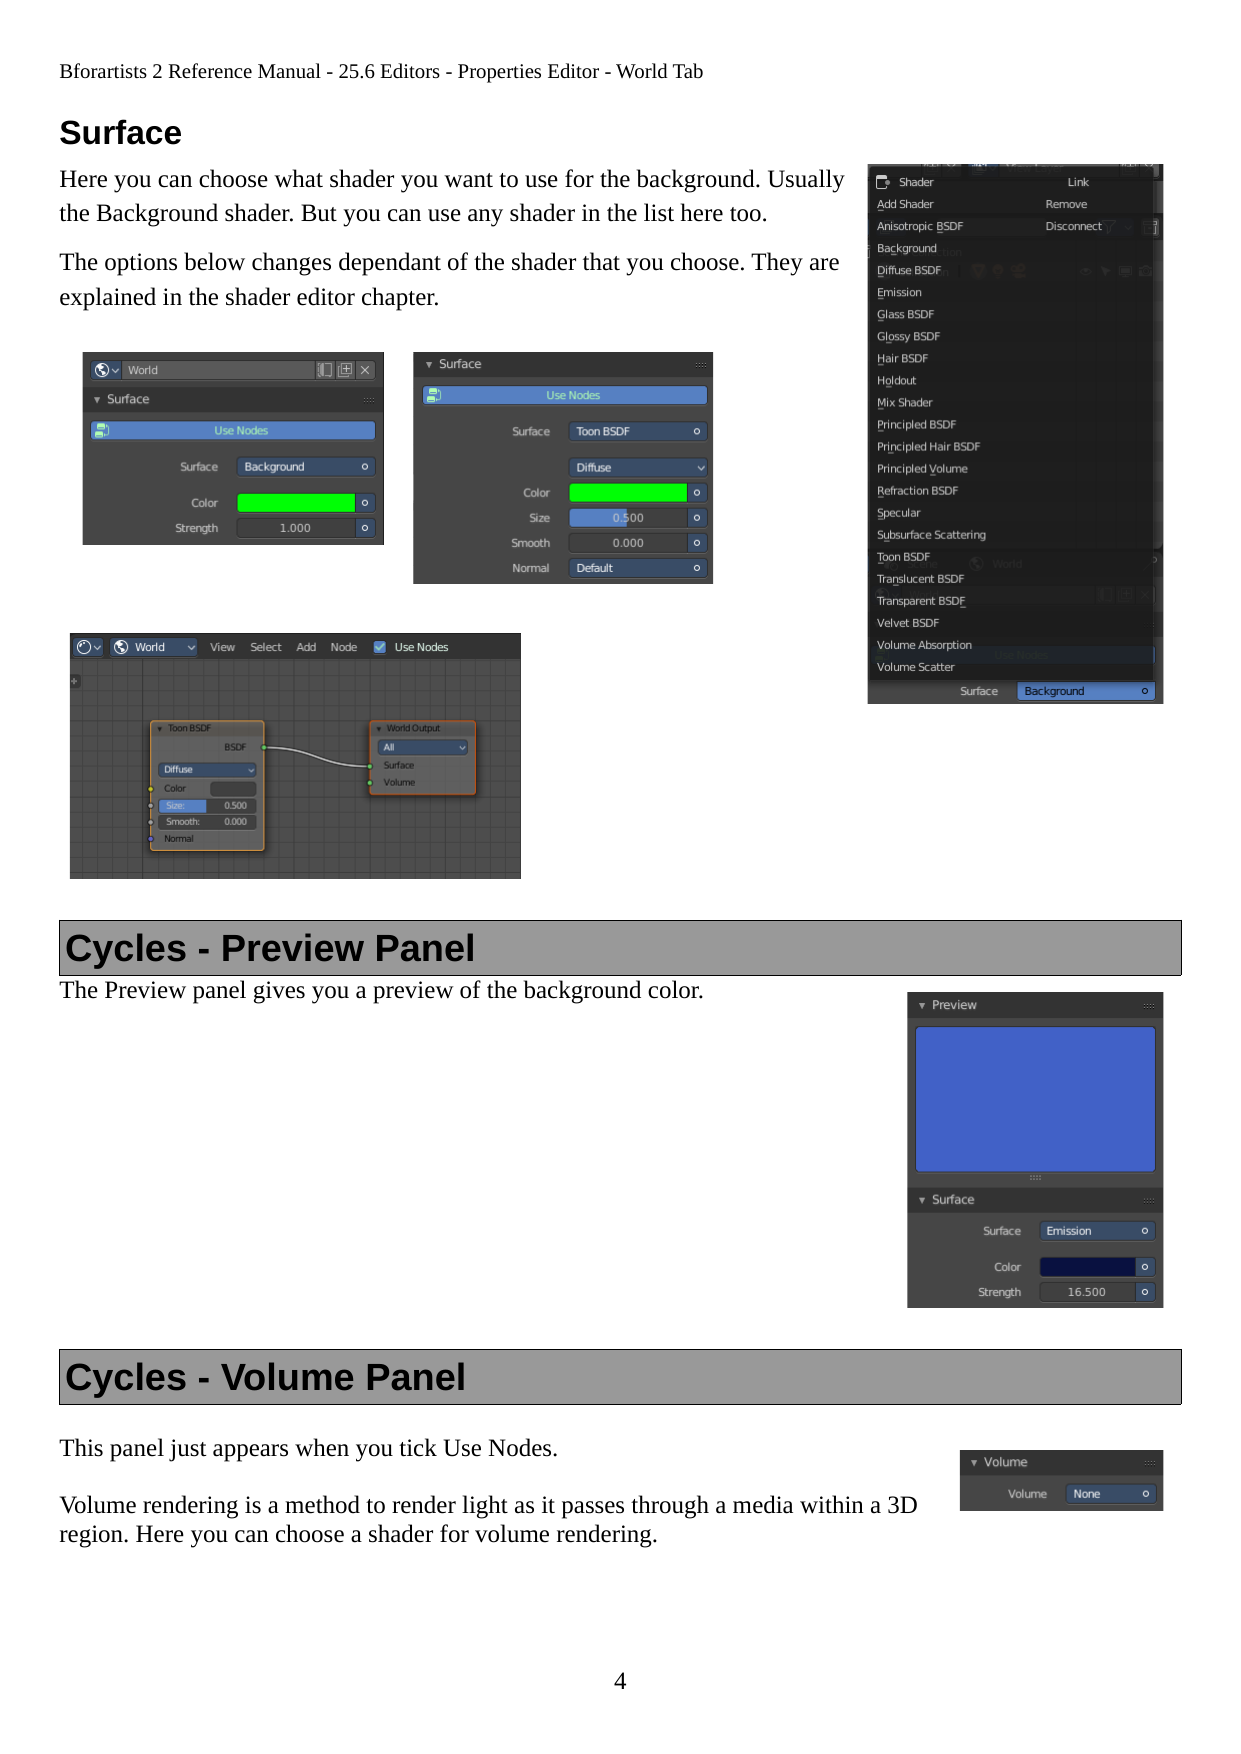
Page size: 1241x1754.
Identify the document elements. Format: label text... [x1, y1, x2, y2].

text Here you can choose what shader you want to use for the background. Usually the Background shader. But you can use any shader in the list here too. [59, 164, 867, 227]
text Volume rendering is a method to render light as it passes through a media within a 3D region. Here you can choose a shader for volume rendering. [59, 1490, 1181, 1548]
picture [959, 1450, 1164, 1511]
text The Preview panel gives you a preview of the background color. [59, 976, 1181, 1004]
picture [413, 352, 714, 584]
picture [69, 633, 521, 879]
picture [867, 164, 1164, 704]
text The options below changes dependant of the shader that you choose. They are explained in the shader editor chapter. [59, 247, 867, 311]
subtitle Surface [59, 113, 1181, 151]
picture [907, 992, 1164, 1308]
picture [82, 352, 384, 545]
table_header Cycles - Volume Panel [60, 1350, 1181, 1404]
text This panel just appears when you tick Use Nodes. [59, 1433, 1181, 1461]
table_header Cycles - Preview Panel [60, 921, 1181, 975]
